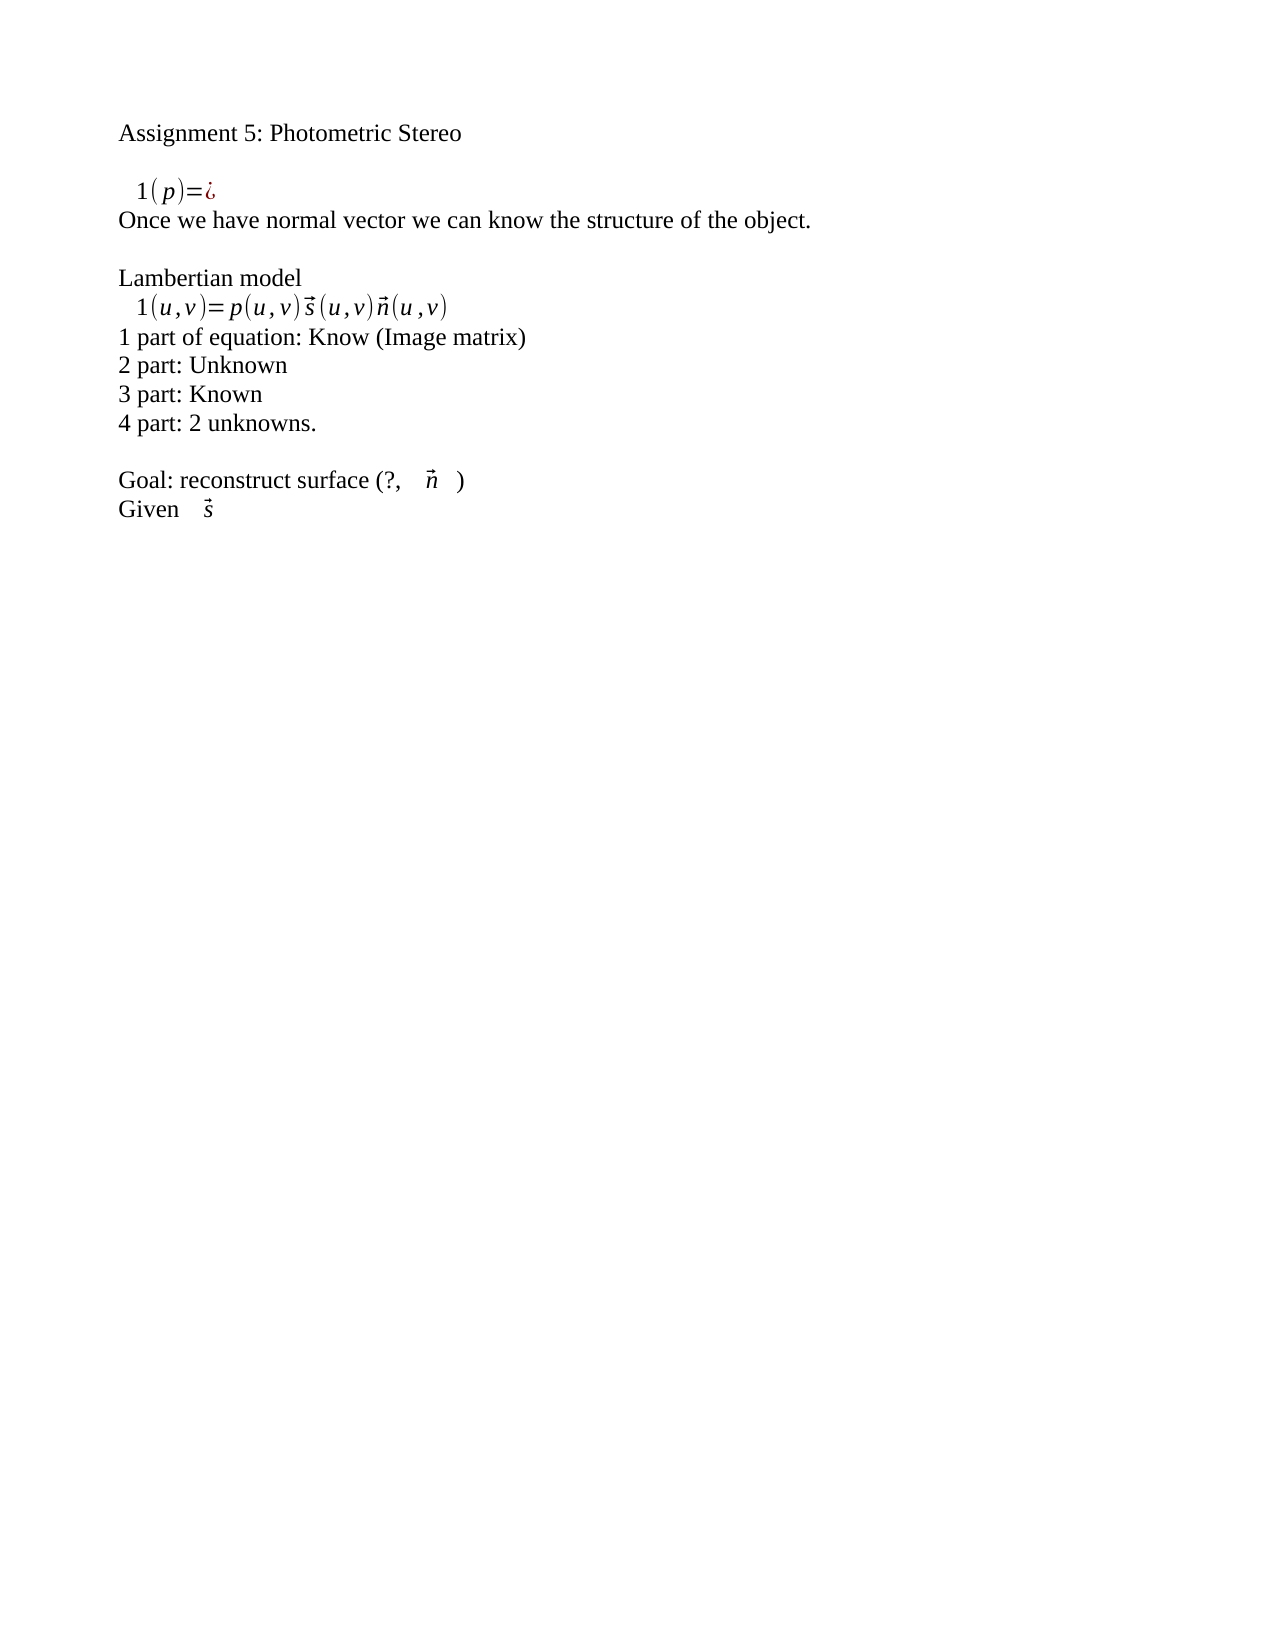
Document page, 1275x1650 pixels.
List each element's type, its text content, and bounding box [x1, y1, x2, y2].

text Lambertian model [118, 263, 1157, 292]
text Goal: reconstruct surface (?, ) [118, 466, 1157, 494]
text 1 part of equation: Know (Image matrix) [118, 322, 1157, 351]
text 4 part: 2 unknowns. [118, 408, 1157, 437]
text 2 part: Unknown [118, 351, 1157, 379]
text Assignment 5: Photometric Stereo [118, 118, 1157, 147]
text Once we have normal vector we can know the structure of the object. [118, 206, 1157, 234]
text 3 part: Known [118, 379, 1157, 408]
text Given [118, 494, 1157, 523]
